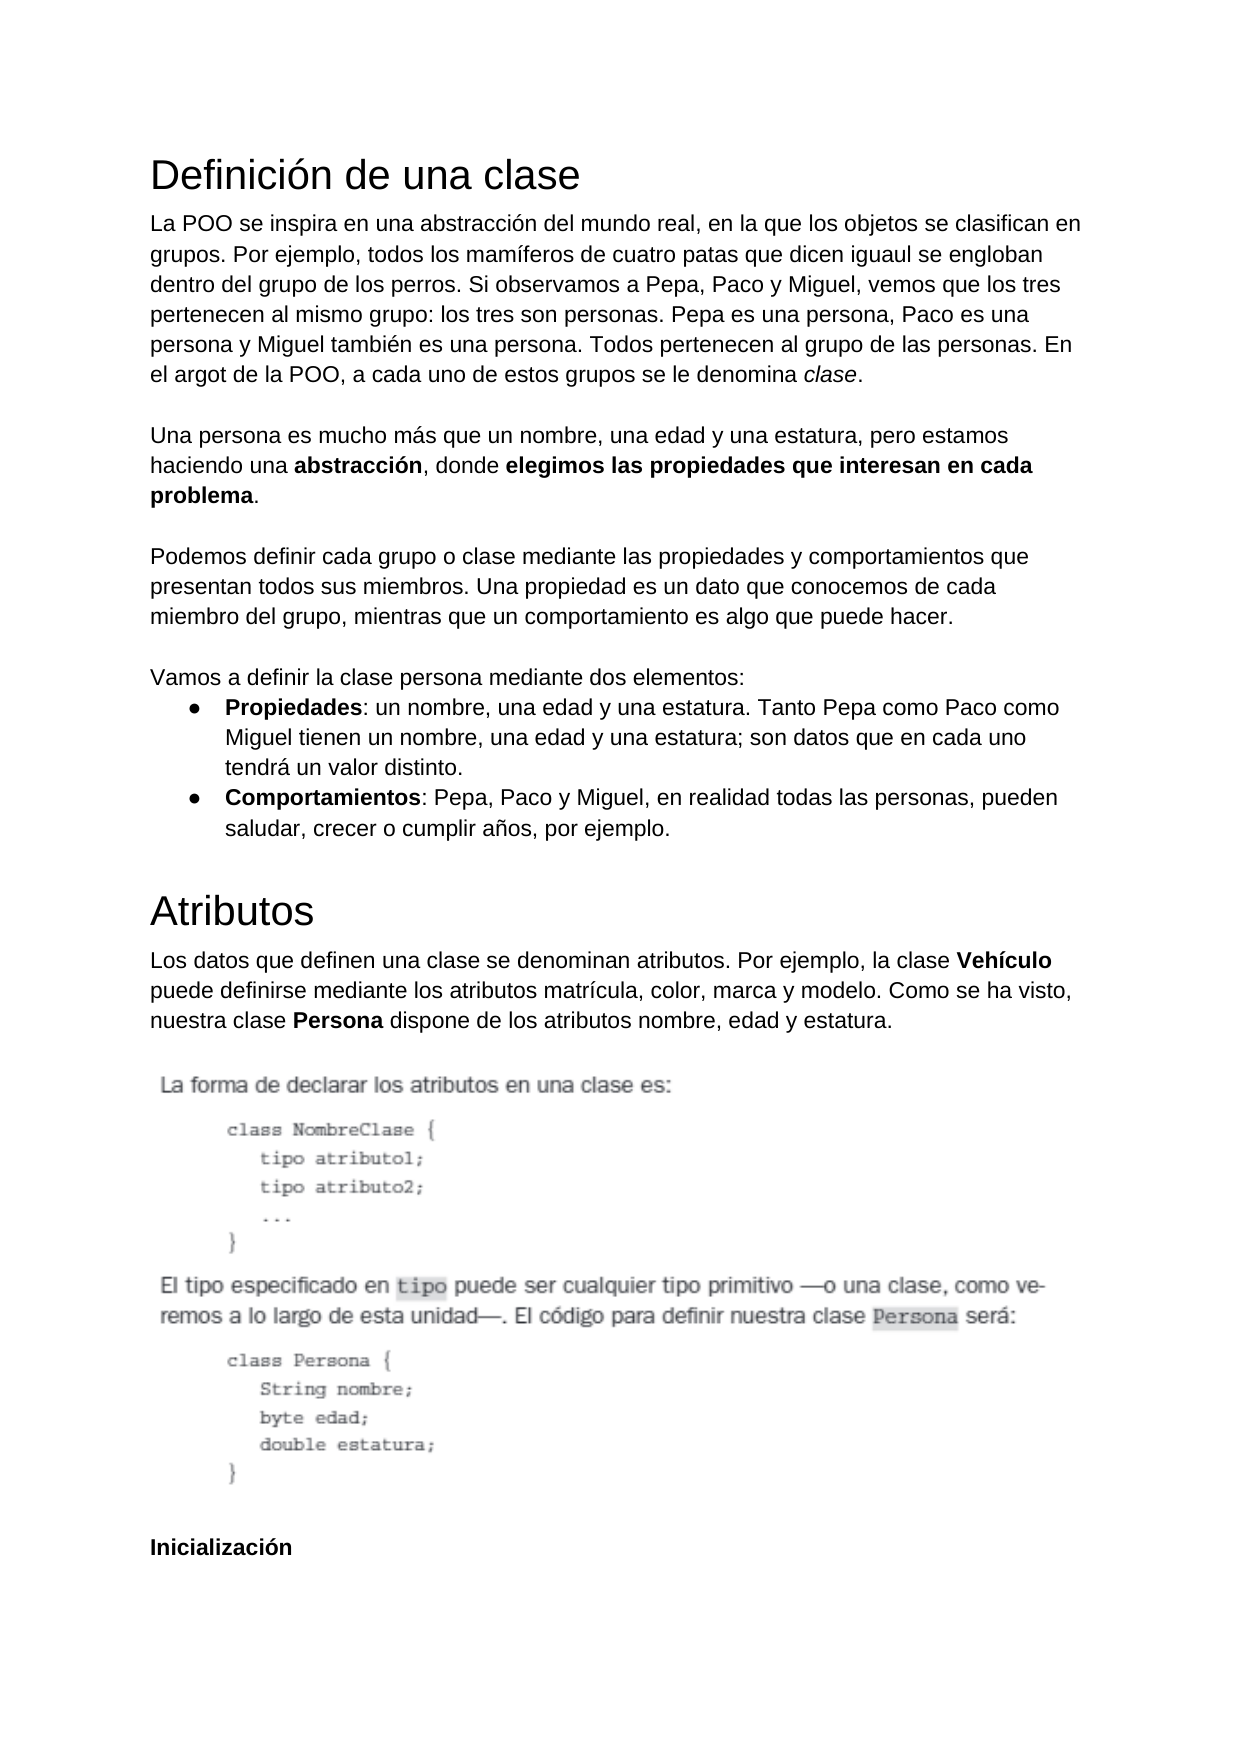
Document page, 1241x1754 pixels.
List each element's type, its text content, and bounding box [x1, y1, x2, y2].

picture [150, 1067, 1060, 1500]
list Comportamientos: Pepa, Paco y Miguel, en realidad todas las personas, pueden saludar, crecer o cumplir años, por ejemplo. [187, 784, 1090, 841]
text Los datos que definen una clase se denominan atributos. Por ejemplo, la clase Vehículo puede definirse mediante los atributos matrícula, color, marca y modelo. Como se ha visto, nuestra clase Persona dispone de los atributos nombre, edad y estatura. [150, 947, 1090, 1034]
text Podemos definir cada grupo o clase mediante las propiedades y comportamientos que presentan todos sus miembros. Una propiedad es un dato que conocemos de cada miembro del grupo, mientras que un comportamiento es algo que puede hacer. [150, 543, 1090, 629]
subtitle Definición de una clase [150, 150, 1090, 198]
text Vamos a definir la clase persona mediante dos elementos: [150, 663, 1090, 690]
subtitle Atributos [150, 886, 1090, 934]
list Propiedades: un nombre, una edad y una estatura. Tanto Pepa como Paco como Miguel tienen un nombre, una edad y una estatura; son datos que en cada uno tendrá un valor distinto. [187, 694, 1090, 781]
text Una persona es mucho más que un nombre, una edad y una estatura, pero estamos haciendo una abstracción, donde elegimos las propiedades que interesan en cada problema. [150, 422, 1090, 509]
text Inicialización [150, 1533, 1090, 1560]
text La POO se inspira en una abstracción del mundo real, en la que los objetos se clasifican en grupos. Por ejemplo, todos los mamíferos de cuatro patas que dicen iguaul se engloban dentro del grupo de los perros. Si observamos a Pepa, Paco y Miguel, vemos que los tres pertenecen al mismo grupo: los tres son personas. Pepa es una persona, Paco es una persona y Miguel también es una persona. Todos pertenecen al grupo de las personas. En el argot de la POO, a cada uno de estos grupos se le denomina clase. [150, 210, 1090, 388]
